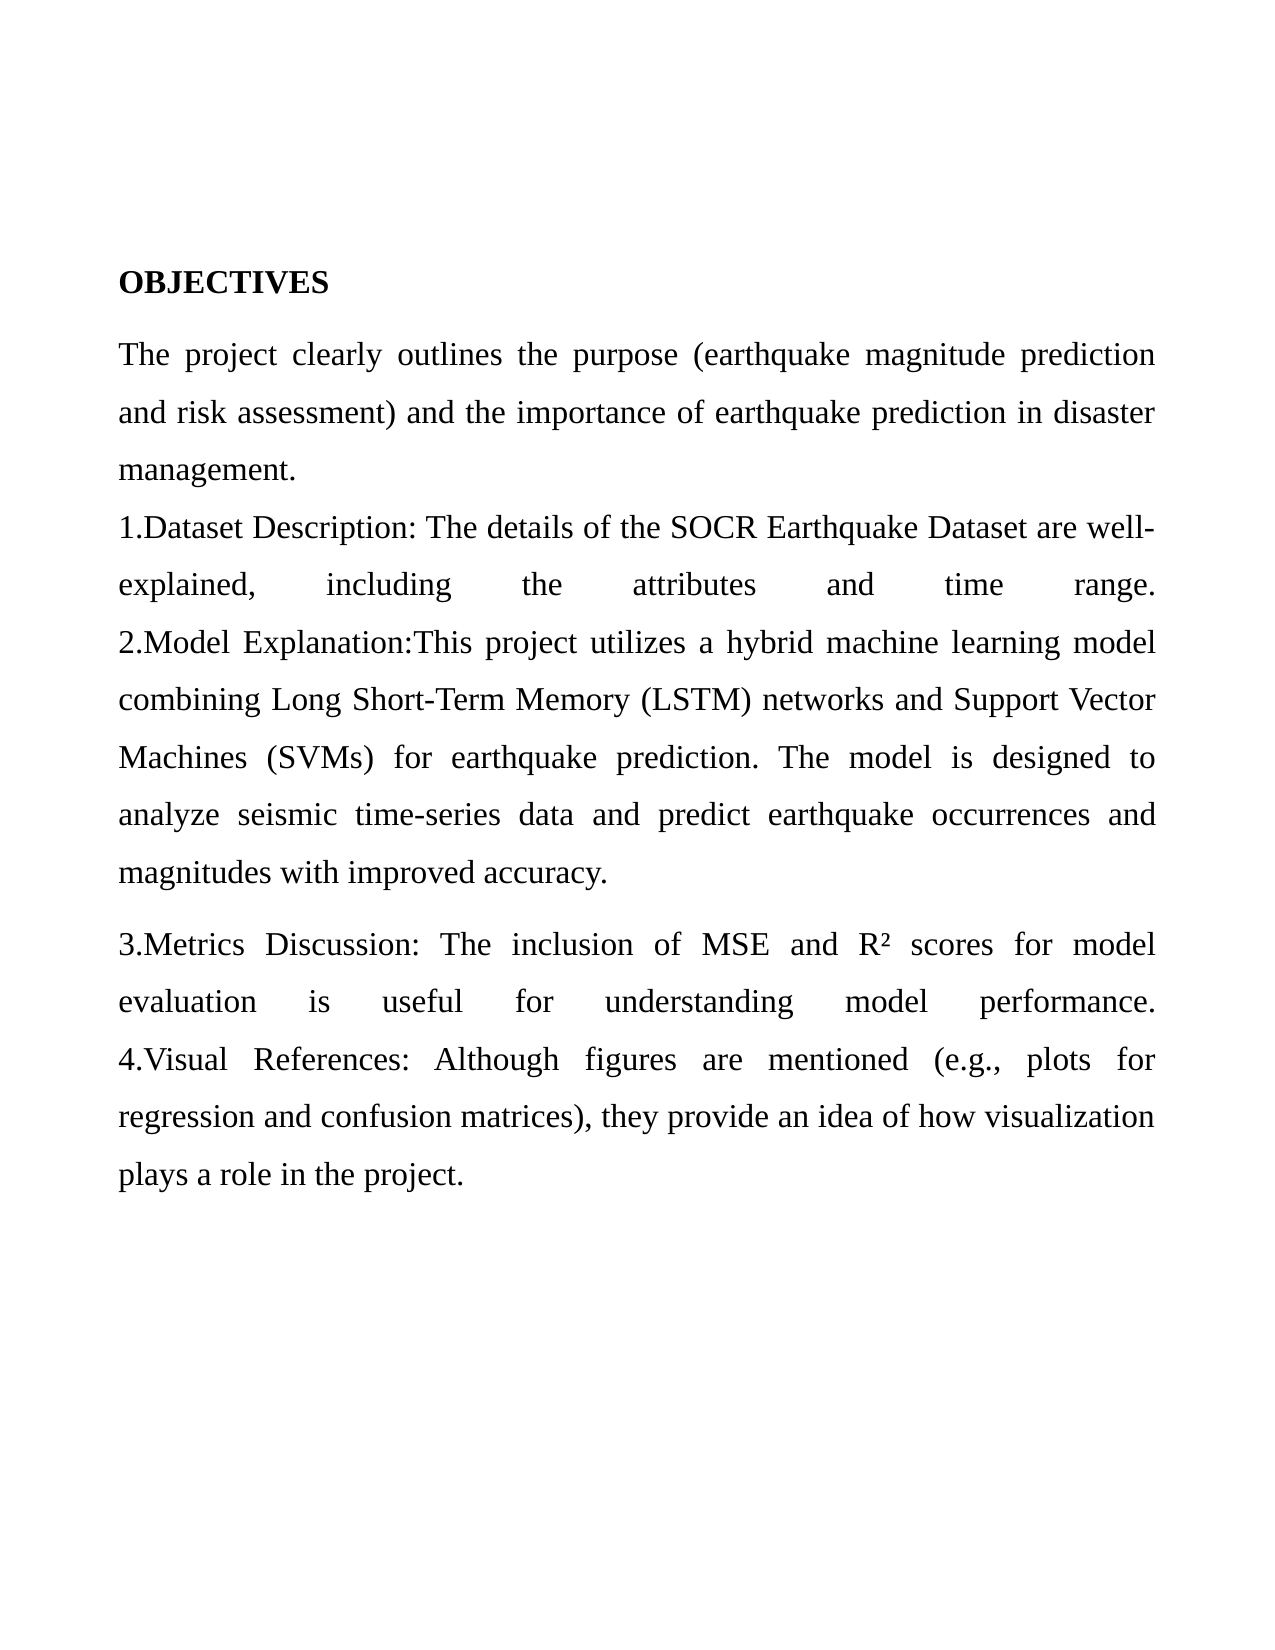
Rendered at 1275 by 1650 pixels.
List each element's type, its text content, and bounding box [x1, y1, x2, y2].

text The project clearly outlines the purpose (earthquake magnitude prediction and risk assessment) and the importance of earthquake prediction in disaster management. 1.Dataset Description: The details of the SOCR Earthquake Dataset are well-explained, including the attributes and time range. 2.Model Explanation:This project utilizes a hybrid machine learning model combining Long Short-Term Memory (LSTM) networks and Support Vector Machines (SVMs) for earthquake prediction. The model is designed to analyze seismic time-series data and predict earthquake occurrences and magnitudes with improved accuracy. [118, 334, 1157, 890]
text OBJECTIVES [118, 262, 1157, 301]
text 3.Metrics Discussion: The inclusion of MSE and R² scores for model evaluation is useful for understanding model performance. 4.Visual References: Although figures are mentioned (e.g., plots for regression and confusion matrices), they provide an idea of how visualization plays a role in the project. [118, 924, 1157, 1192]
